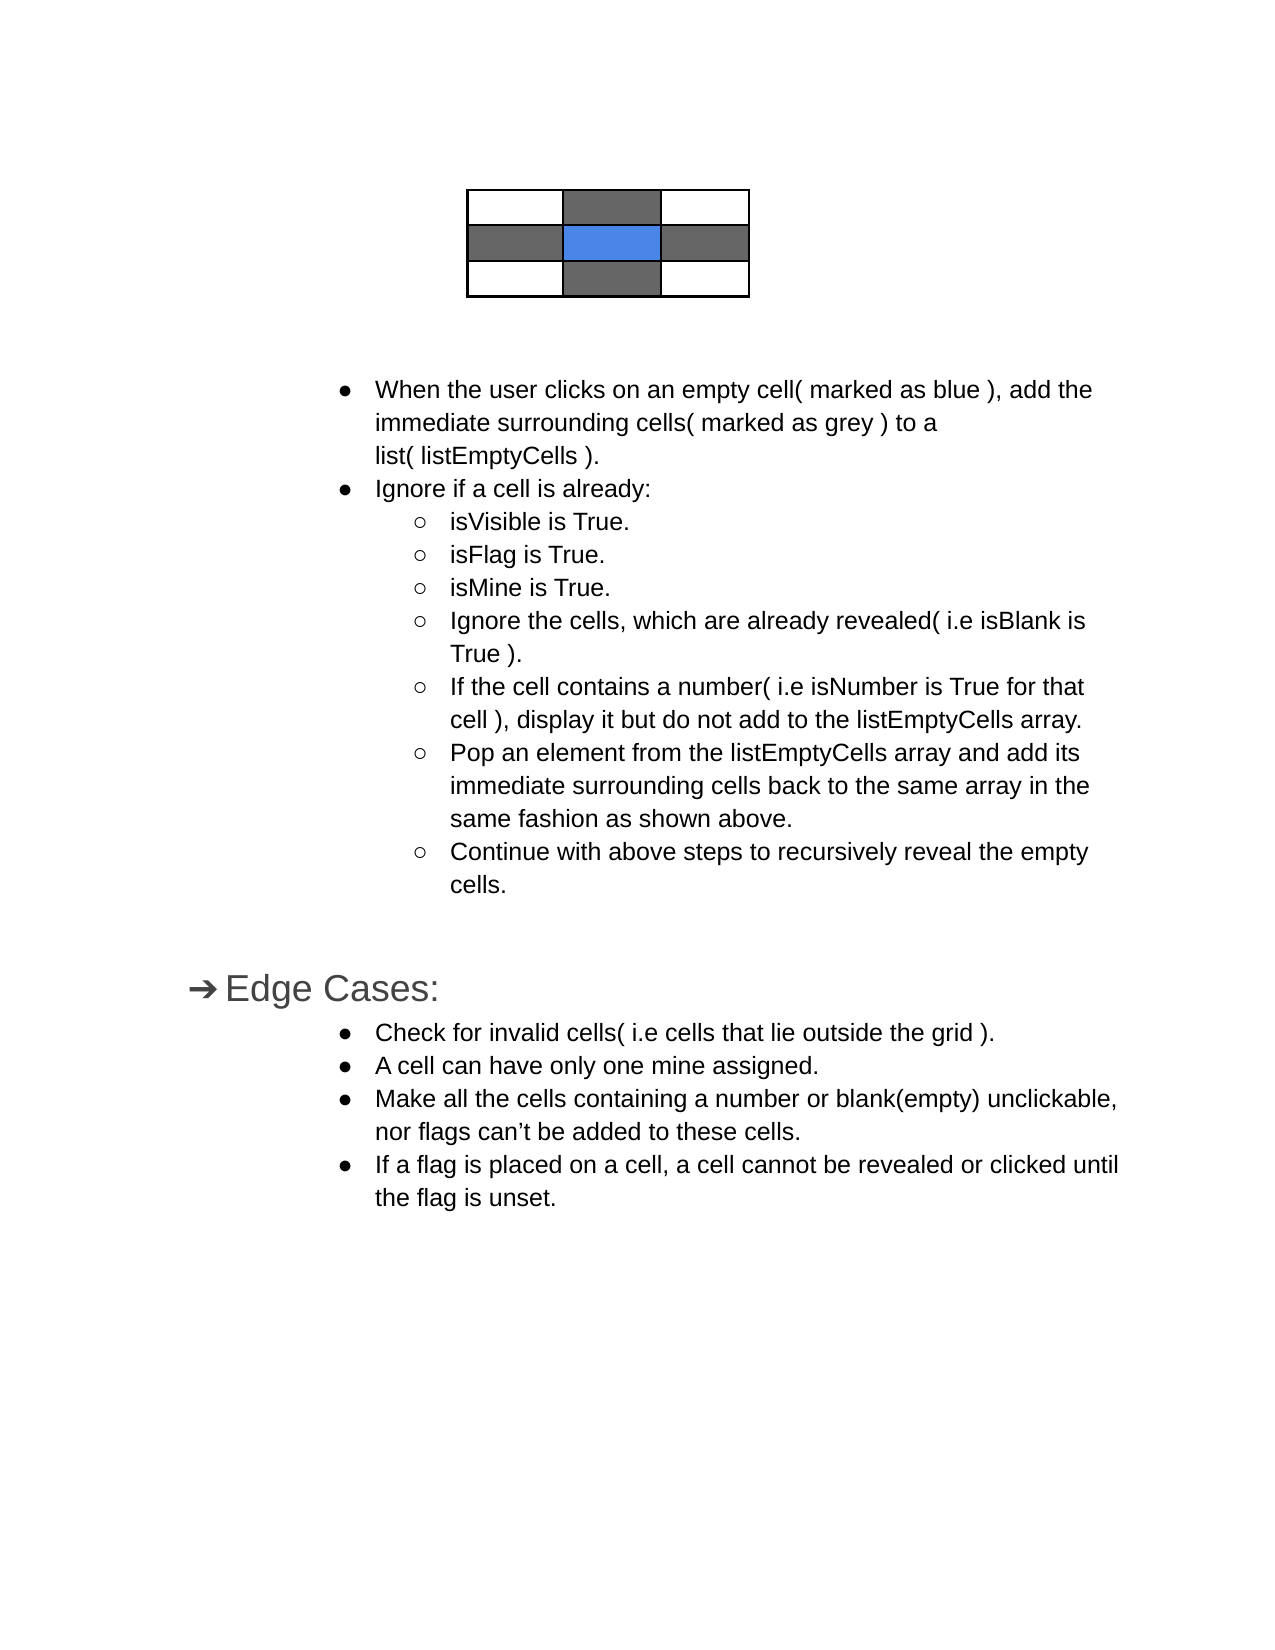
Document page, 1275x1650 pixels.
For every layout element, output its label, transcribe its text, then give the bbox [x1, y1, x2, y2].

list If a flag is placed on a cell, a cell cannot be revealed or clicked until the flag is unset. [337, 1150, 1125, 1212]
list isVisible is True. [412, 507, 1125, 535]
table_cell [662, 262, 748, 295]
table_cell [564, 262, 660, 295]
list isMine is True. [412, 573, 1125, 601]
table_cell [469, 226, 562, 260]
list Pop an element from the listEmptyCells array and add its immediate surrounding cells back to the same array in the same fashion as shown above. [412, 738, 1125, 833]
list Check for invalid cells( i.e cells that lie outside the grid ). [337, 1018, 1125, 1047]
table_cell [469, 262, 562, 295]
table_header [564, 191, 660, 224]
table_header [662, 191, 748, 224]
list When the user clicks on an empty cell( marked as blue ), add the immediate surrounding cells( marked as grey ) to a list( listEmptyCells ). [337, 374, 1125, 469]
list If the cell contains a number( i.e isNumber is True for that cell ), display it but do not add to the listEmptyCells array. [412, 672, 1125, 733]
list Continue with above steps to recursively reveal the empty cells. [412, 837, 1125, 899]
list Ignore if a cell is already: [337, 474, 1125, 502]
table_header [469, 191, 562, 224]
list Ignore the cells, which are already revealed( i.e isBlank is True ). [412, 606, 1125, 667]
table_cell [662, 226, 748, 260]
list A cell can have only one mine assigned. [337, 1051, 1125, 1080]
subtitle Edge Cases: [187, 966, 1125, 1009]
list isFlag is True. [412, 540, 1125, 568]
list Make all the cells containing a number or blank(empty) unclickable, nor flags can’t be added to these cells. [337, 1084, 1125, 1146]
table_cell [564, 226, 660, 260]
